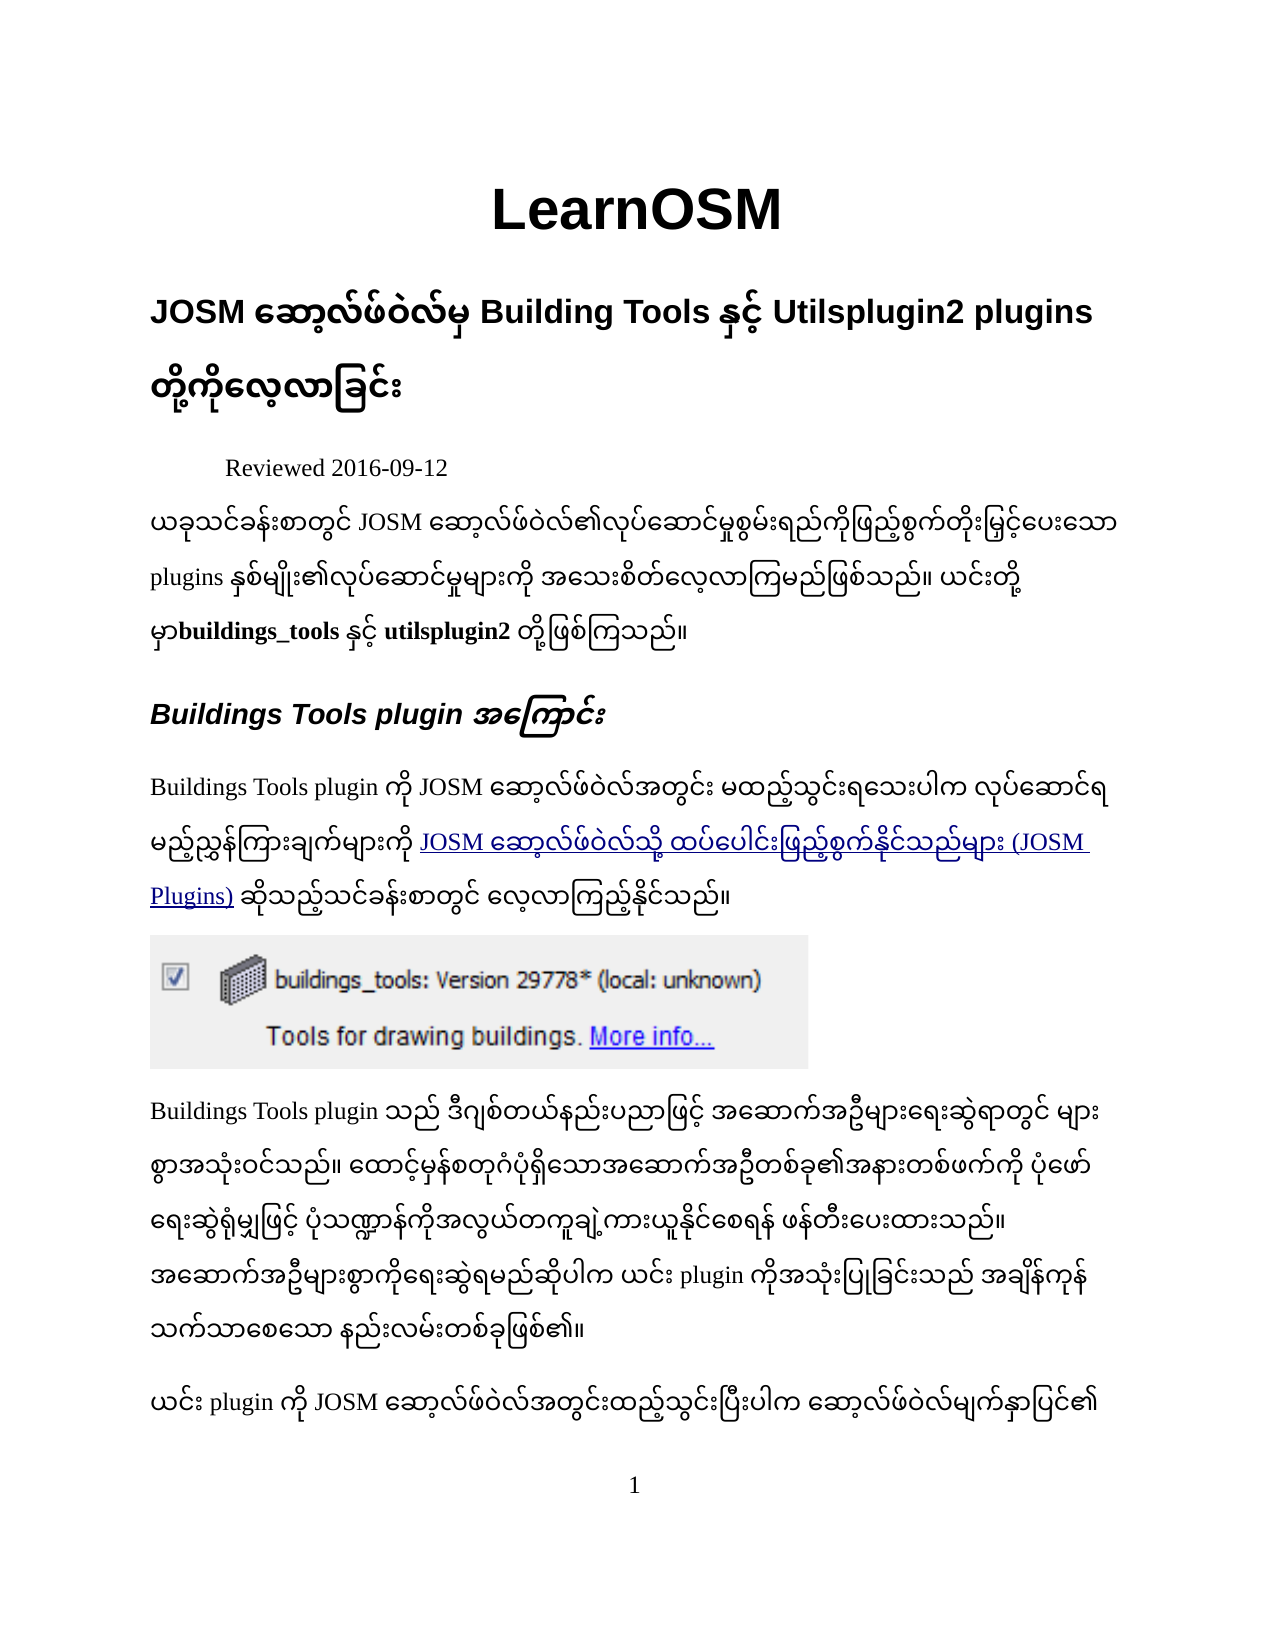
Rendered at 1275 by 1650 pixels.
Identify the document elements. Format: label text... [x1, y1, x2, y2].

title LearnOSM [150, 175, 1125, 242]
subtitle JOSM ဆော့လ်ဖ်ဝဲလ်မှ Building Tools နှင့် Utilsplugin2 plugins တို့ကိုလေ့လာခြင်း [150, 279, 1125, 426]
text Buildings Tools plugin ကို JOSM ဆော့လ်ဖ်ဝဲလ်အတွင်း မထည့်သွင်းရသေးပါက လုပ်ဆောင်ရမည့်ညွှန်ကြားချက်များကို JOSM ဆော့လ်ဖ်ဝဲလ်သို့ ထပ်ပေါင်းဖြည့်စွက်နိုင်သည်များ (JOSM Plugins) ဆိုသည့်သင်ခန်းစာတွင် လေ့လာကြည့်နိုင်သည်။ [150, 762, 1125, 926]
text ယခုသင်ခန်းစာတွင် JOSM ဆော့လ်ဖ်ဝဲလ်၏လုပ်ဆောင်မှုစွမ်းရည်ကိုဖြည့်စွက်တိုးမြှင့်ပေးသော plugins နှစ်မျိုး၏လုပ်ဆောင်မှုများကို အသေးစိတ်လေ့လာကြမည်ဖြစ်သည်။ ယင်းတို့မှာbuildings_tools နှင့် utilsplugin2 တို့ဖြစ်ကြသည်။ [150, 497, 1125, 661]
text Reviewed 2016-09-12 [225, 453, 1125, 482]
text Buildings Tools plugin သည် ဒီဂျစ်တယ်နည်းပညာဖြင့် အဆောက်အဦများရေးဆွဲရာတွင် များစွာအသုံးဝင်သည်။ ထောင့်မှန်စတုဂံပုံရှိသောအဆောက်အဦတစ်ခု၏အနားတစ်ဖက်ကို ပုံဖော်ရေးဆွဲရုံမျှဖြင့် ပုံသဏ္ဍာန်ကိုအလွယ်တကူချဲ့ကားယူနိုင်စေရန် ဖန်တီးပေးထားသည်။ အဆောက်အဦများစွာကိုရေးဆွဲရမည်ဆိုပါက ယင်း plugin ကိုအသုံးပြုခြင်းသည် အချိန်ကုန်သက်သာစေသော နည်းလမ်းတစ်ခုဖြစ်၏။ [150, 1086, 1125, 1359]
subtitle Buildings Tools plugin အကြောင်း [150, 686, 1125, 750]
picture [150, 935, 809, 1069]
text ယင်း plugin ကို JOSM ဆော့လ်ဖ်ဝဲလ်အတွင်းထည့်သွင်းပြီးပါက ဆော့လ်ဖ်ဝဲလ်မျက်နှာပြင်၏ [150, 1377, 1125, 1432]
